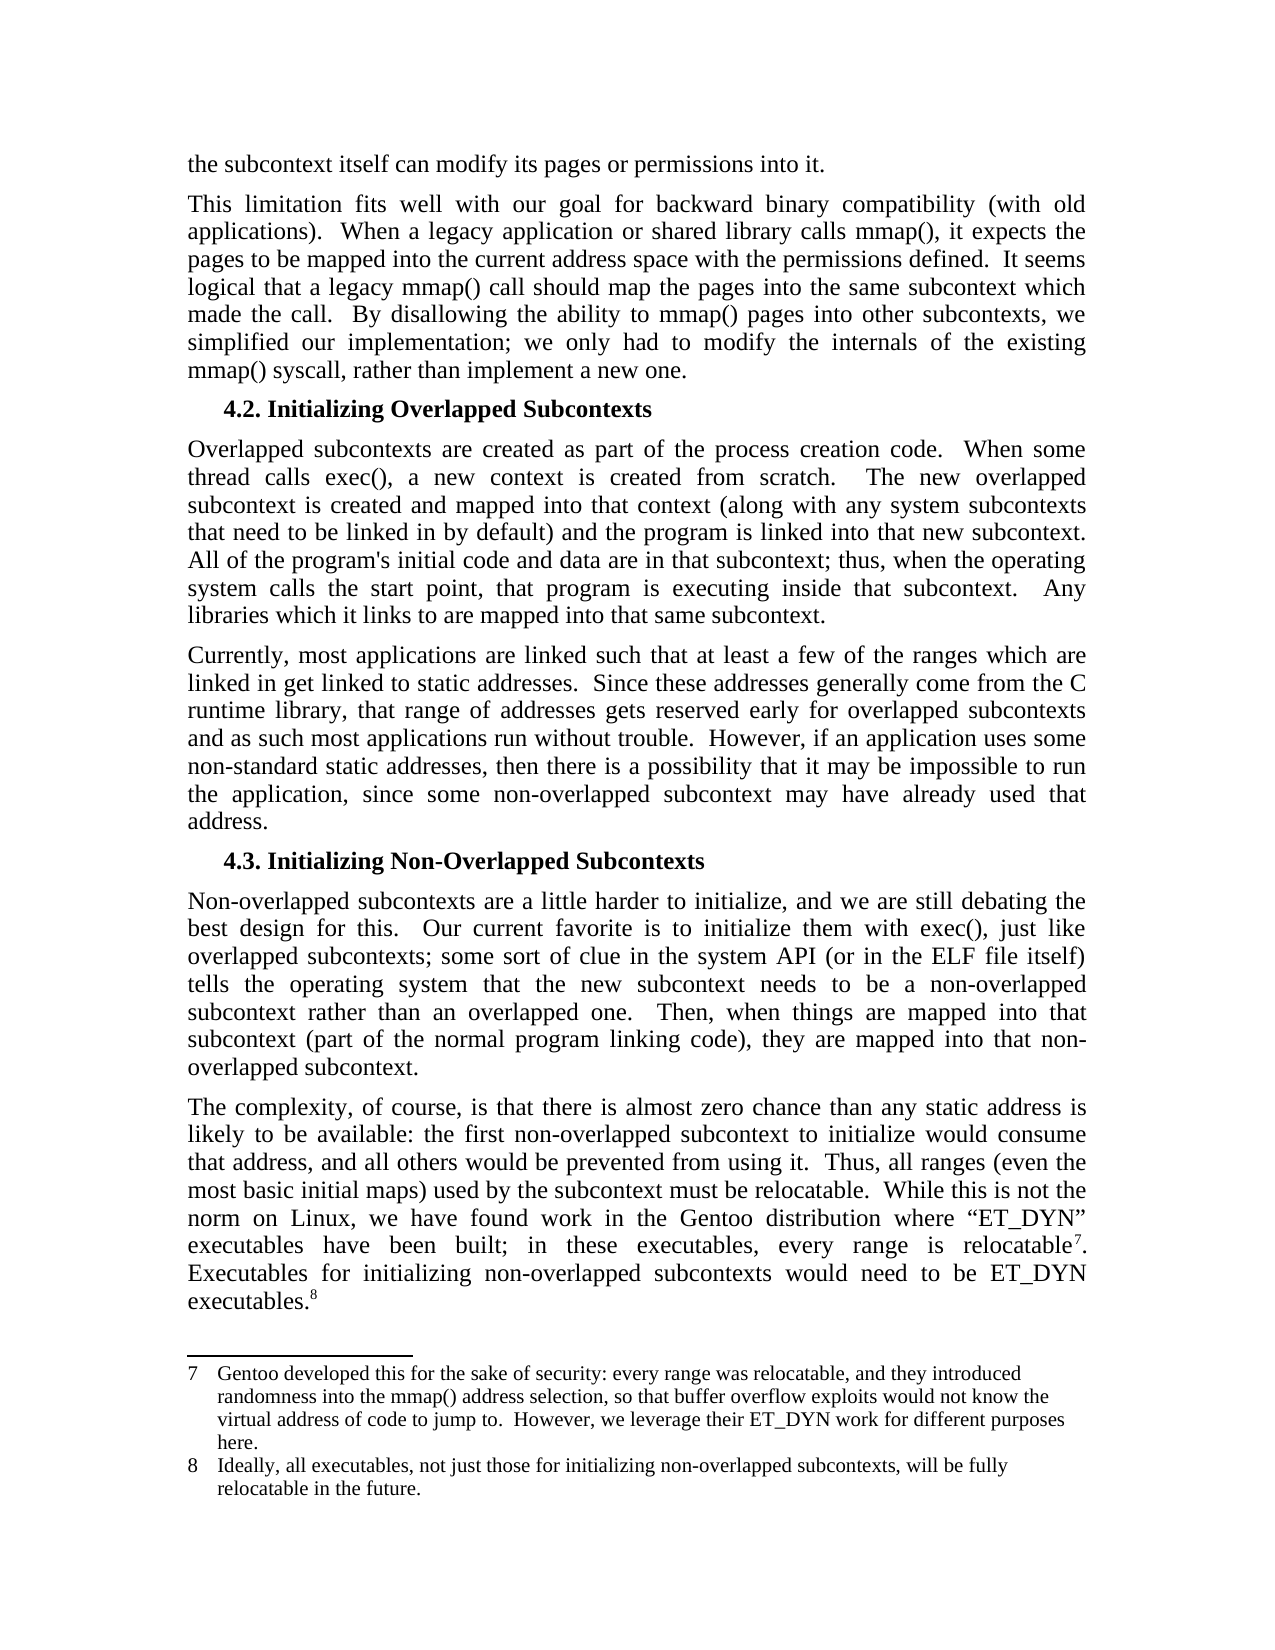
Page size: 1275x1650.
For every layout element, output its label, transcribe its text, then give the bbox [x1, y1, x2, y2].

list Initializing Overlapped Subcontexts [217, 396, 1087, 423]
text The complexity, of course, is that there is almost zero chance than any static address is likely to be available: the first non-overlapped subcontext to initialize would consume that address, and all others would be prevented from using it. Thus, all ranges (even the most basic initial maps) used by the subcontext must be relocatable. While this is not the norm on Linux, we have found work in the Gentoo distribution where “ET_DYN” executables have been built; in these executables, every range is relocatable. Executables for initializing non-overlapped subcontexts would need to be ET_DYN executables. [187, 1093, 1087, 1314]
text This limitation fits well with our goal for backward binary compatibility (with old applications). When a legacy application or shared library calls mmap(), it expects the pages to be mapped into the current address space with the permissions defined. It seems logical that a legacy mmap() call should map the pages into the same subcontext which made the call. By disallowing the ability to mmap() pages into other subcontexts, we simplified our implementation; we only had to modify the internals of the existing mmap() syscall, rather than implement a new one. [187, 190, 1087, 384]
list Initializing Non-Overlapped Subcontexts [217, 847, 1087, 875]
text the subcontext itself can modify its pages or permissions into it. [187, 150, 1087, 178]
text Gentoo developed this for the sake of security: every range was relocatable, and they introduced randomness into the mmap() address selection, so that buffer overflow exploits would not know the virtual address of code to jump to. However, we leverage their ET_DYN work for different purposes here. [187, 1362, 1087, 1454]
text Currently, most applications are linked such that at least a few of the ranges which are linked in get linked to static addresses. Since these addresses generally come from the C runtime library, that range of addresses gets reserved early for overlapped subcontexts and as such most applications run without trouble. However, if an application uses some non-standard static addresses, then there is a possibility that it may be impossible to run the application, since some non-overlapped subcontext may have already used that address. [187, 641, 1087, 835]
text Non-overlapped subcontexts are a little harder to initialize, and we are still debating the best design for this. Our current favorite is to initialize them with exec(), just like overlapped subcontexts; some sort of clue in the system API (or in the ELF file itself) tells the operating system that the new subcontext needs to be a non-overlapped subcontext rather than an overlapped one. Then, when things are mapped into that subcontext (part of the normal program linking code), they are mapped into that non-overlapped subcontext. [187, 887, 1087, 1081]
text Ideally, all executables, not just those for initializing non-overlapped subcontexts, will be fully relocatable in the future. [187, 1454, 1087, 1500]
text Overlapped subcontexts are created as part of the process creation code. When some thread calls exec(), a new context is created from scratch. The new overlapped subcontext is created and mapped into that context (along with any system subcontexts that need to be linked in by default) and the program is linked into that new subcontext. All of the program's initial code and data are in that subcontext; thus, when the operating system calls the start point, that program is executing inside that subcontext. Any libraries which it links to are mapped into that same subcontext. [187, 435, 1087, 629]
